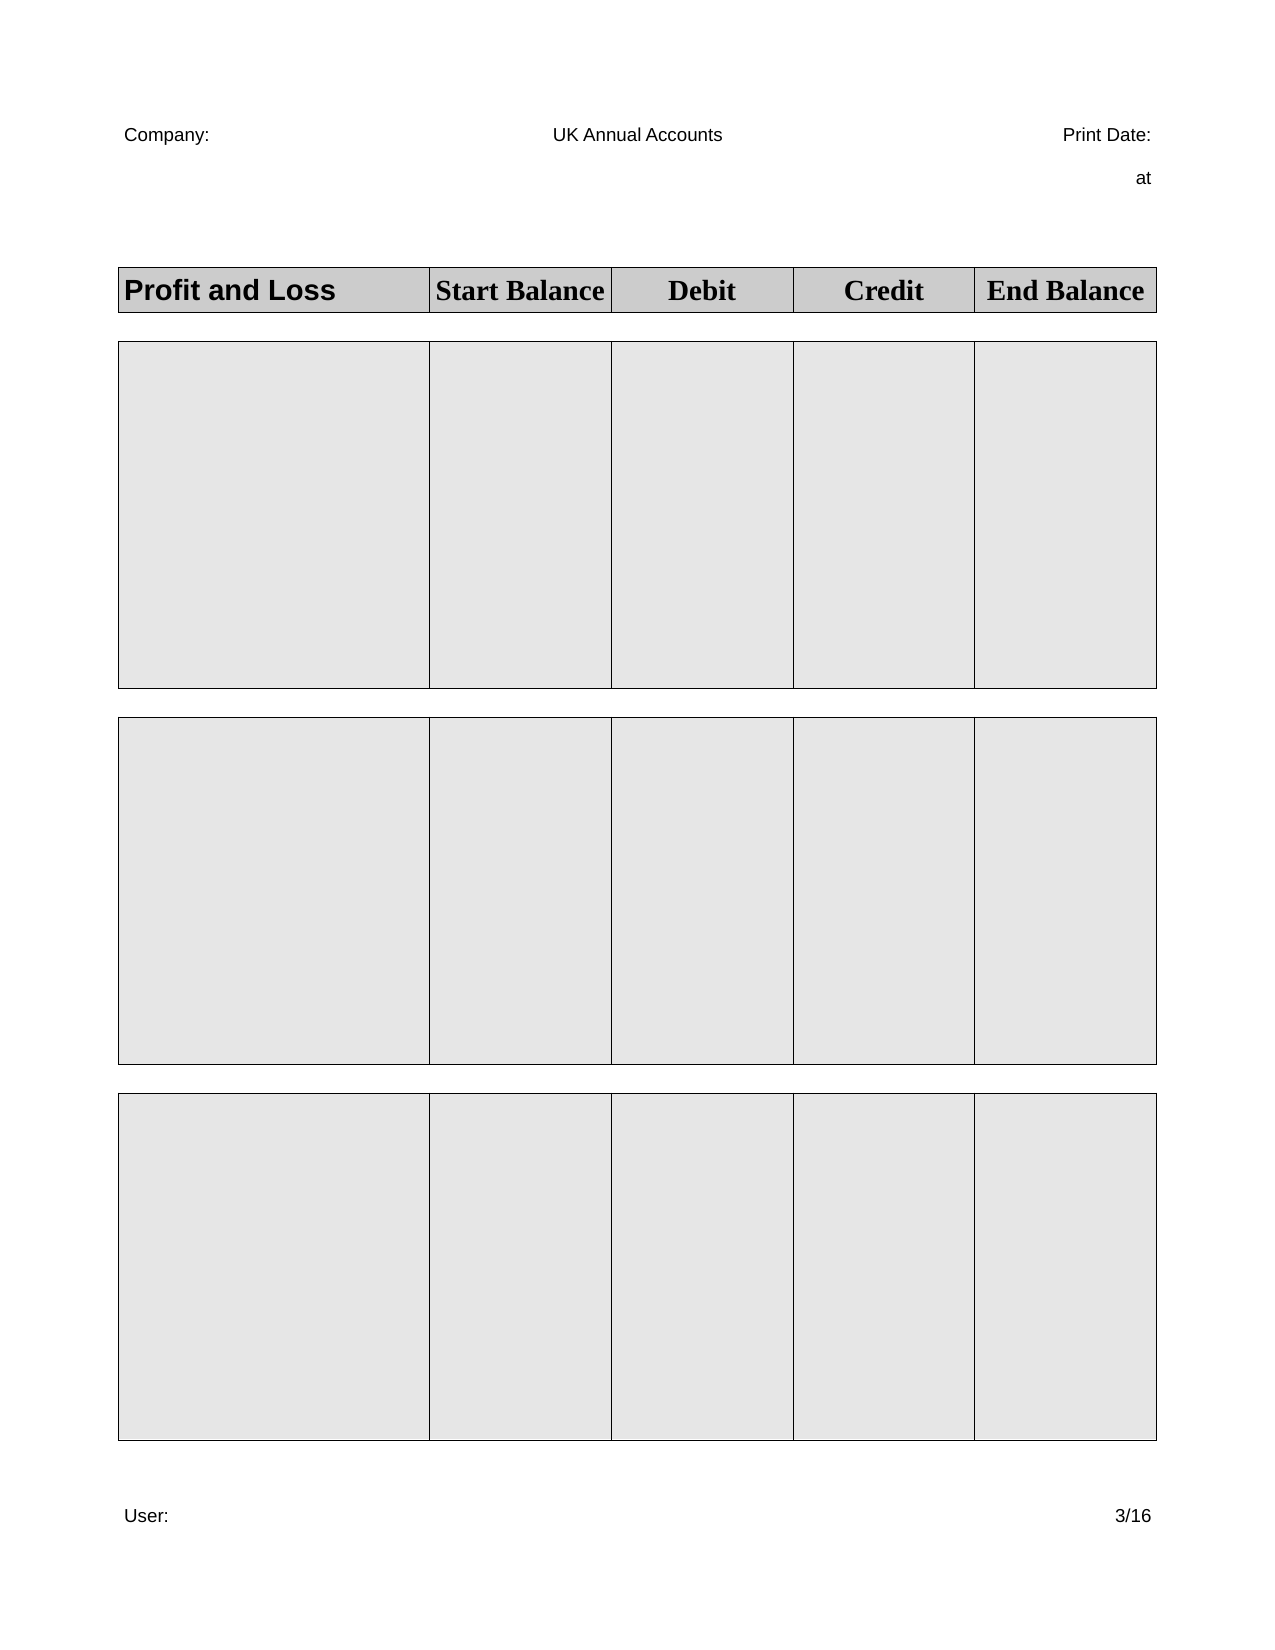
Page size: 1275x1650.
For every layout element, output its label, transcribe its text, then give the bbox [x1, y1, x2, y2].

table_header Start Balance [430, 268, 611, 312]
table_header <format_currency(sum(G000_accounts, 'debit'), user.language, company.currency)> [612, 718, 793, 1064]
table_header <format_currency(sum(H000_accounts, 'credit'), user.language, company.currency)> [794, 1094, 974, 1439]
table_header <format_currency(sum(G000_accounts, 'credit'), user.language, company.currency)> [794, 718, 974, 1064]
table_header End Balance [975, 268, 1156, 312]
table_header <format_currency(sum(H000_accounts, 'start_balance'), user.language, company.currency)> [430, 1094, 611, 1439]
table_header <G000_name> [119, 718, 429, 1064]
table_header Credit [794, 268, 974, 312]
table_header <F000_name> [119, 342, 429, 688]
table_header <H000_name> [119, 1094, 429, 1439]
table_header <format_currency(sum(H000_accounts, 'debit'), user.language, company.currency)> [612, 1094, 793, 1439]
table_header <format_currency(sum(G000_accounts, 'end_balance'), user.language, company.currency)> [975, 718, 1156, 1064]
table_header Profit and Loss [119, 268, 429, 312]
table_header <format_currency(sum(F000_accounts, 'credit'), user.language, company.currency)> [794, 342, 974, 688]
table_header <format_currency(sum(F000_accounts, 'start_balance'), user.language, company.currency)> [430, 342, 611, 688]
table_header Debit [612, 268, 793, 312]
table_header <format_currency(sum(F000_accounts, 'end_balance'), user.language, company.currency)> [975, 342, 1156, 688]
table_header <format_currency(sum(H000_accounts, 'end_balance'), user.language, company.currency)> [975, 1094, 1156, 1439]
table_header <format_currency(sum(G000_accounts, 'start_balance'), user.language, company.currency)> [430, 718, 611, 1064]
table_header <format_currency(sum(F000_accounts, 'debit'), user.language, company.currency)> [612, 342, 793, 688]
